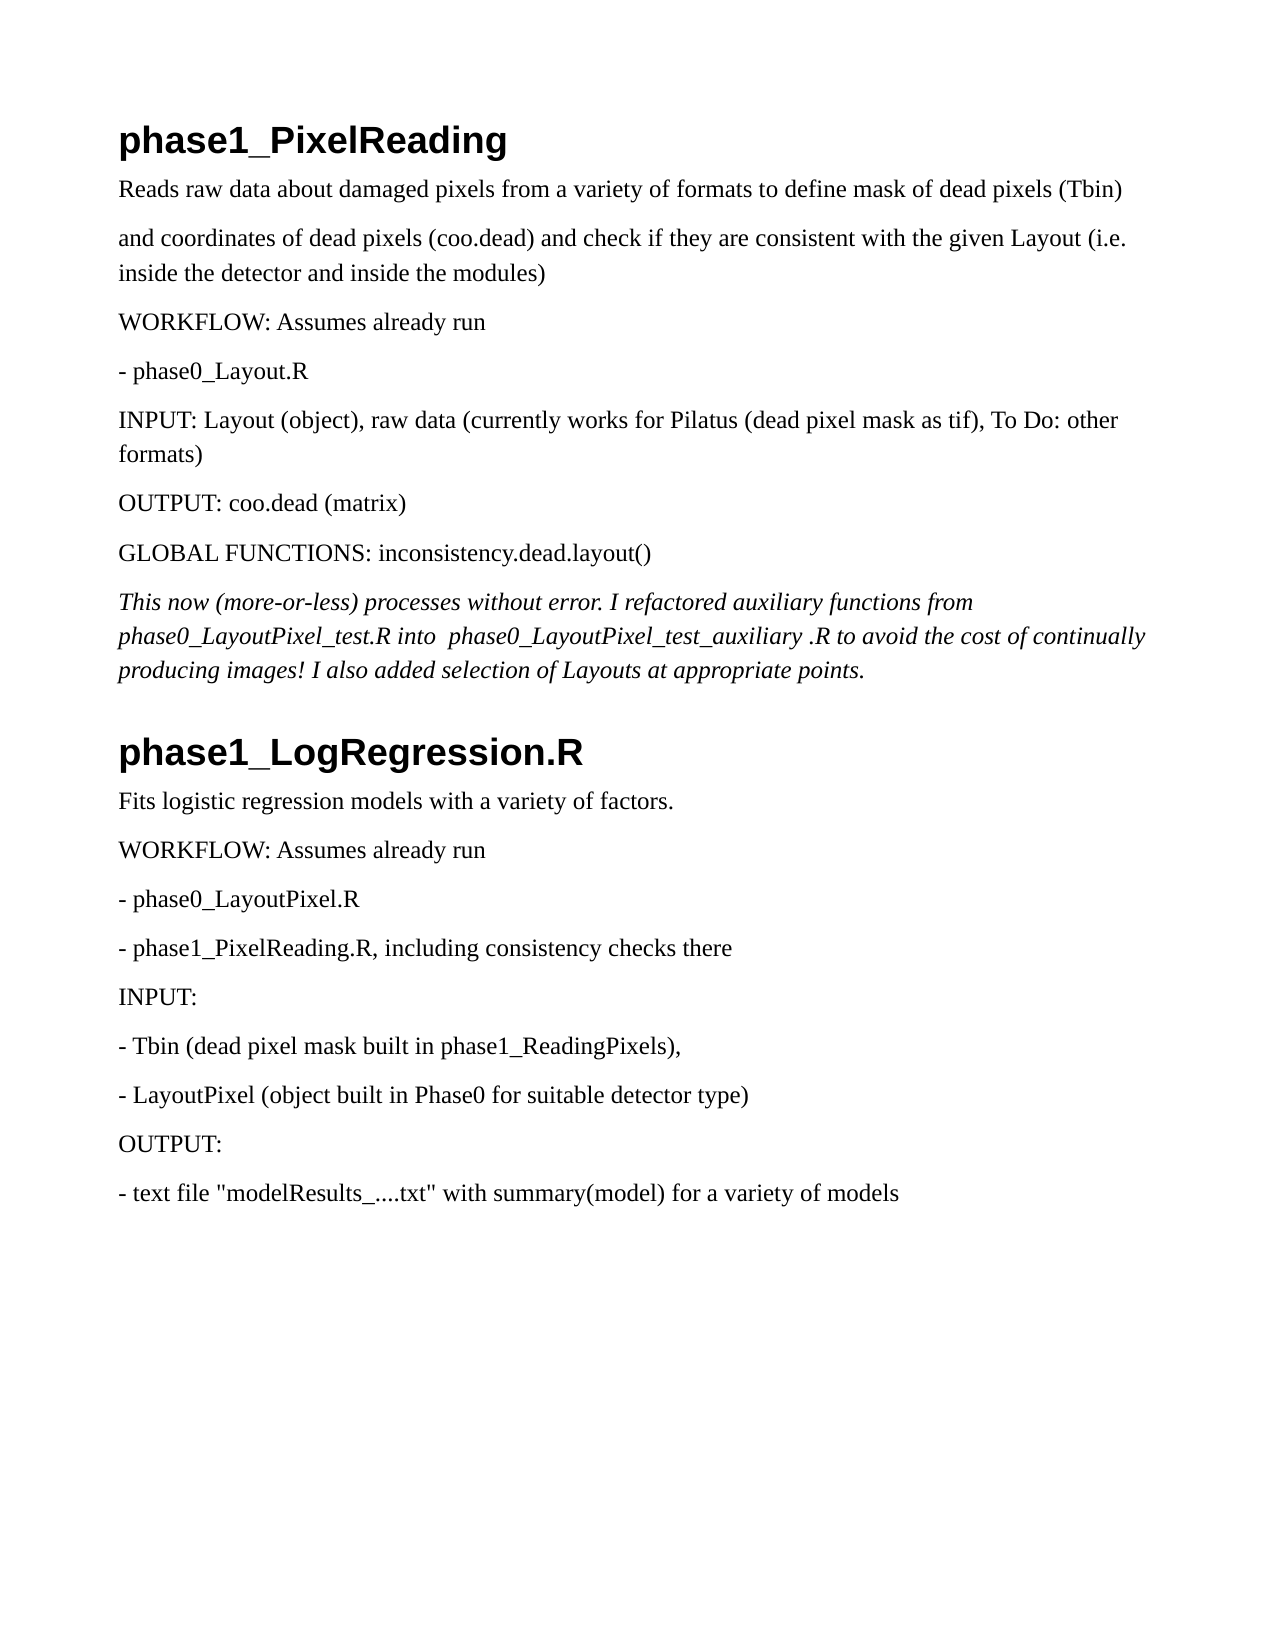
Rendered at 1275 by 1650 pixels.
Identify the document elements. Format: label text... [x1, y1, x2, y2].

text - Tbin (dead pixel mask built in phase1_ReadingPixels), [118, 1031, 1157, 1060]
subtitle phase1_PixelReading [118, 118, 1157, 162]
text GLOBAL FUNCTIONS: inconsistency.dead.layout() [118, 538, 1157, 566]
text OUTPUT: [118, 1129, 1157, 1158]
text This now (more-or-less) processes without error. I refactored auxiliary functions from phase0_LayoutPixel_test.R into phase0_LayoutPixel_test_auxiliary .R to avoid the cost of continually producing images! I also added selection of Layouts at appropriate points. [118, 587, 1157, 684]
text WORKFLOW: Assumes already run [118, 307, 1157, 336]
text Fits logistic regression models with a variety of factors. [118, 786, 1157, 814]
text - phase1_PixelReading.R, including consistency checks there [118, 933, 1157, 962]
text - phase0_LayoutPixel.R [118, 884, 1157, 913]
text Reads raw data about damaged pixels from a variety of formats to define mask of dead pixels (Tbin) [118, 174, 1157, 203]
text OUTPUT: coo.dead (matrix) [118, 488, 1157, 517]
text WORKFLOW: Assumes already run [118, 835, 1157, 864]
subtitle phase1_LogRegression.R [118, 730, 1157, 773]
text - text file "modelResults_....txt" with summary(model) for a variety of models [118, 1178, 1157, 1207]
text - phase0_Layout.R [118, 356, 1157, 385]
text INPUT: [118, 982, 1157, 1011]
text - LayoutPixel (object built in Phase0 for suitable detector type) [118, 1080, 1157, 1109]
text and coordinates of dead pixels (coo.dead) and check if they are consistent with the given Layout (i.e. inside the detector and inside the modules) [118, 223, 1157, 287]
text INPUT: Layout (object), raw data (currently works for Pilatus (dead pixel mask as tif), To Do: other formats) [118, 405, 1157, 468]
